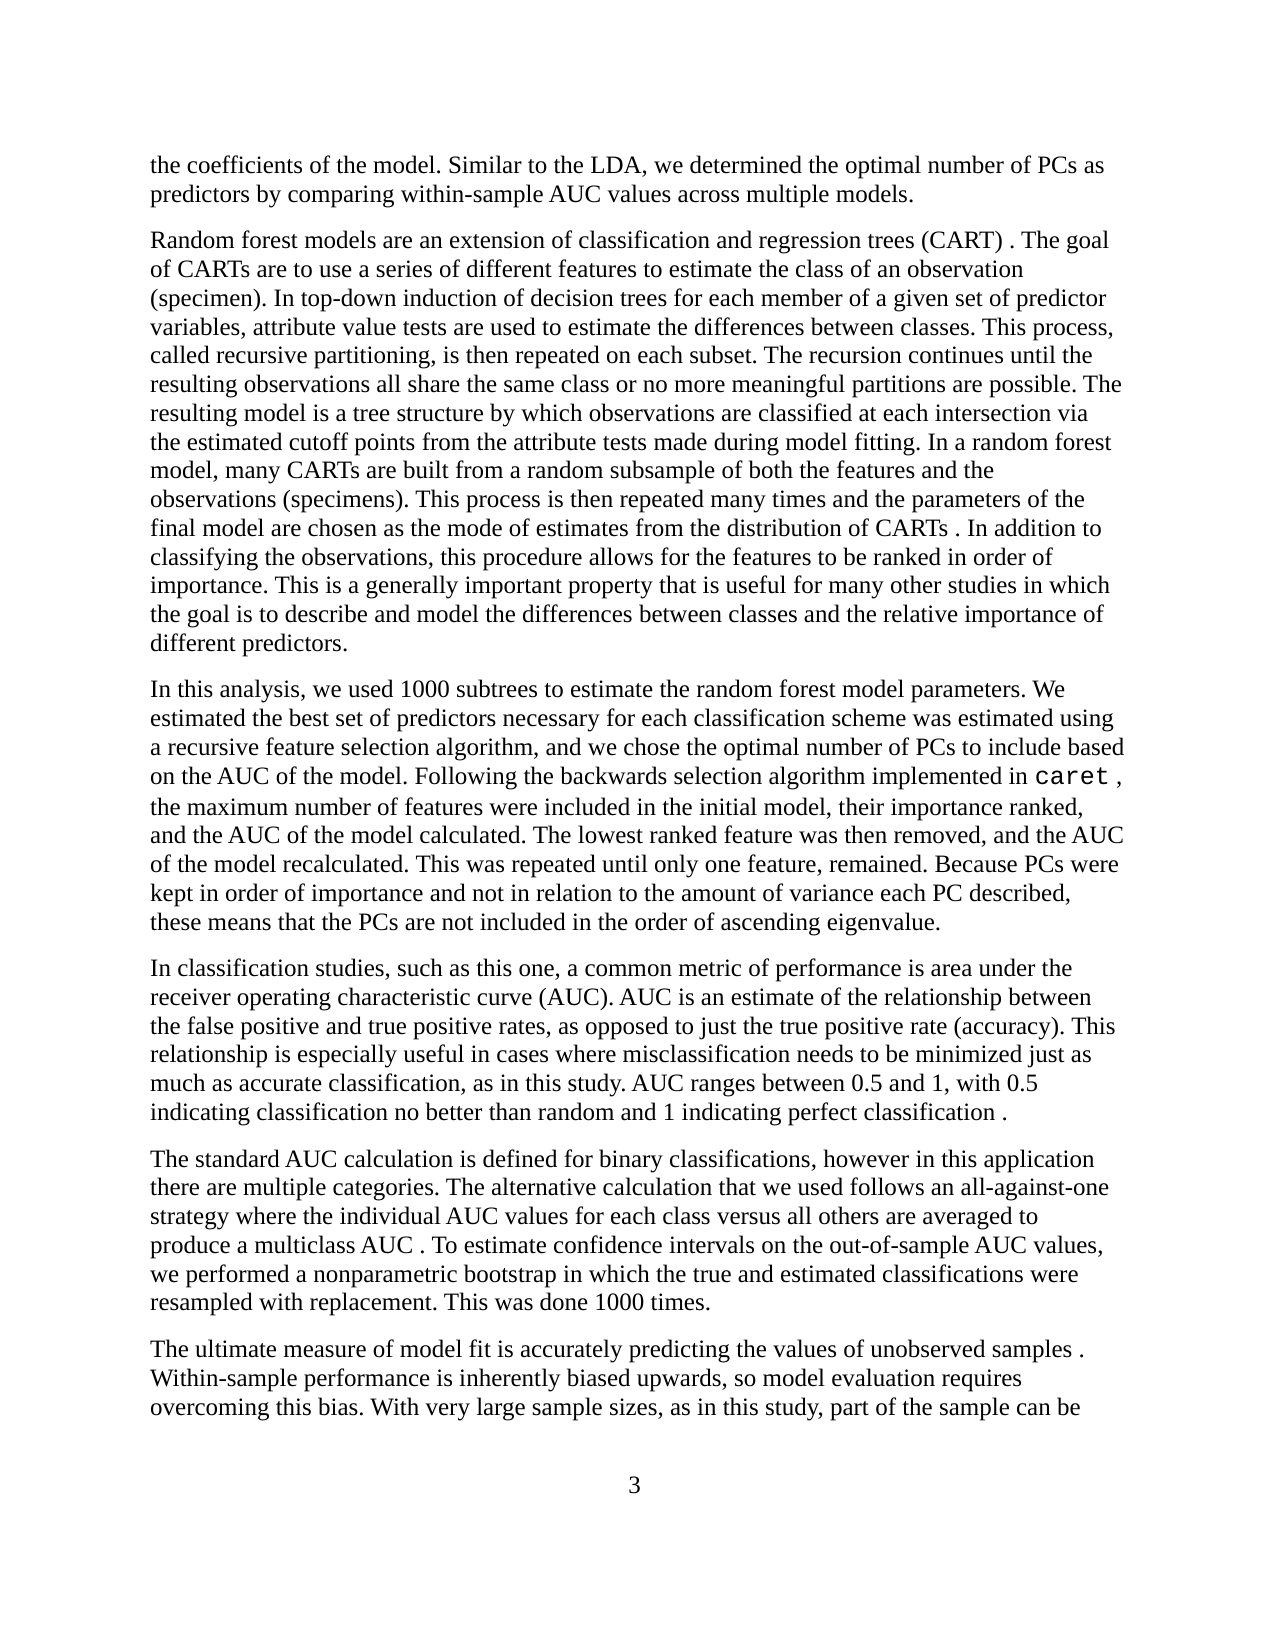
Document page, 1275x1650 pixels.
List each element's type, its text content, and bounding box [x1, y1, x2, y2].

text The standard AUC calculation is defined for binary classifications, however in this application there are multiple categories. The alternative calculation that we used follows an all-against-one strategy where the individual AUC values for each class versus all others are averaged to produce a multiclass AUC . To estimate confidence intervals on the out-of-sample AUC values, we performed a nonparametric bootstrap in which the true and estimated classifications were resampled with replacement. This was done 1000 times. [150, 1144, 1125, 1316]
text In classification studies, such as this one, a common metric of performance is area under the receiver operating characteristic curve (AUC). AUC is an estimate of the relationship between the false positive and true positive rates, as opposed to just the true positive rate (accuracy). This relationship is especially useful in cases where misclassification needs to be minimized just as much as accurate classification, as in this study. AUC ranges between 0.5 and 1, with 0.5 indicating classification no better than random and 1 indicating perfect classification . [150, 953, 1125, 1126]
text In this analysis, we used 1000 subtrees to estimate the random forest model parameters. We estimated the best set of predictors necessary for each classification scheme was estimated using a recursive feature selection algorithm, and we chose the optimal number of PCs to include based on the AUC of the model. Following the backwards selection algorithm implemented in caret , the maximum number of features were included in the initial model, their importance ranked, and the AUC of the model calculated. The lowest ranked feature was then removed, and the AUC of the model recalculated. This was repeated until only one feature, remained. Because PCs were kept in order of importance and not in relation to the amount of variance each PC described, these means that the PCs are not included in the order of ascending eigenvalue. [150, 674, 1125, 935]
text The ultimate measure of model fit is accurately predicting the values of unobserved samples . Within-sample performance is inherently biased upwards, so model evaluation requires overcoming this bias. With very large sample sizes, as in this study, part of the sample can be [150, 1334, 1125, 1420]
text Random forest models are an extension of classification and regression trees (CART) . The goal of CARTs are to use a series of different features to estimate the class of an observation (specimen). In top-down induction of decision trees for each member of a given set of predictor variables, attribute value tests are used to estimate the differences between classes. This process, called recursive partitioning, is then repeated on each subset. The recursion continues until the resulting observations all share the same class or no more meaningful partitions are possible. The resulting model is a tree structure by which observations are classified at each intersection via the estimated cutoff points from the attribute tests made during model fitting. In a random forest model, many CARTs are built from a random subsample of both the features and the observations (specimens). This process is then repeated many times and the parameters of the final model are chosen as the mode of estimates from the distribution of CARTs . In addition to classifying the observations, this procedure allows for the features to be ranked in order of importance. This is a generally important property that is useful for many other studies in which the goal is to describe and model the differences between classes and the relative importance of different predictors. [150, 225, 1125, 657]
text the coefficients of the model. Similar to the LDA, we determined the optimal number of PCs as predictors by comparing within-sample AUC values across multiple models. [150, 150, 1125, 207]
